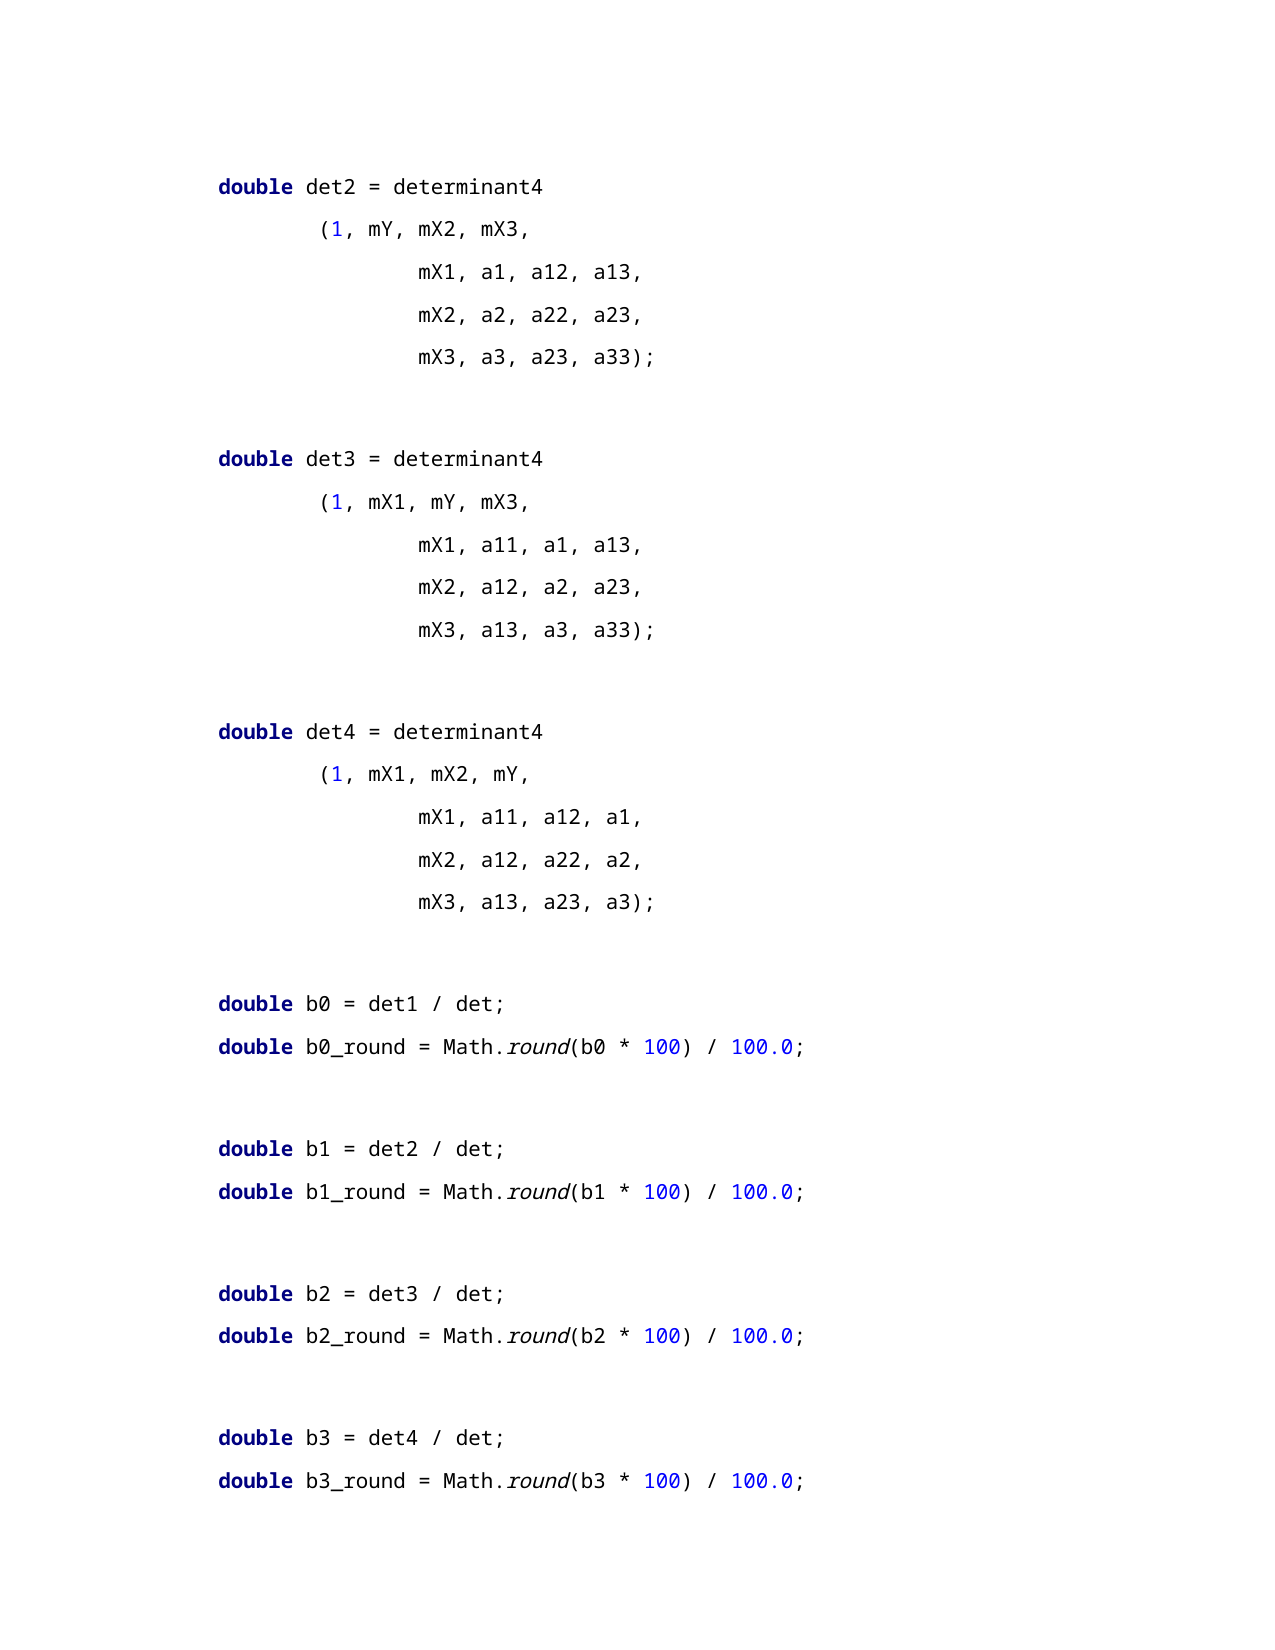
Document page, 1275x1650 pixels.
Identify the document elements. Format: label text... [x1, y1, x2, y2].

text double det2 = determinant4 (1, mY, mX2, mX3, mX1, a1, a12, a13, mX2, a2, a22, a23, mX3, a3, a23, a33); double det3 = determinant4 (1, mX1, mY, mX3, mX1, a11, a1, a13, mX2, a12, a2, a23, mX3, a13, a3, a33); double det4 = determinant4 (1, mX1, mX2, mY, mX1, a11, a12, a1, mX2, a12, a22, a2, mX3, a13, a23, a3); double b0 = det1 / det; double b0_round = Math.round(b0 * 100) / 100.0; double b1 = det2 / det; double b1_round = Math.round(b1 * 100) / 100.0; double b2 = det3 / det; double b2_round = Math.round(b2 * 100) / 100.0; double b3 = det4 / det; double b3_round = Math.round(b3 * 100) / 100.0; [118, 118, 1157, 1494]
